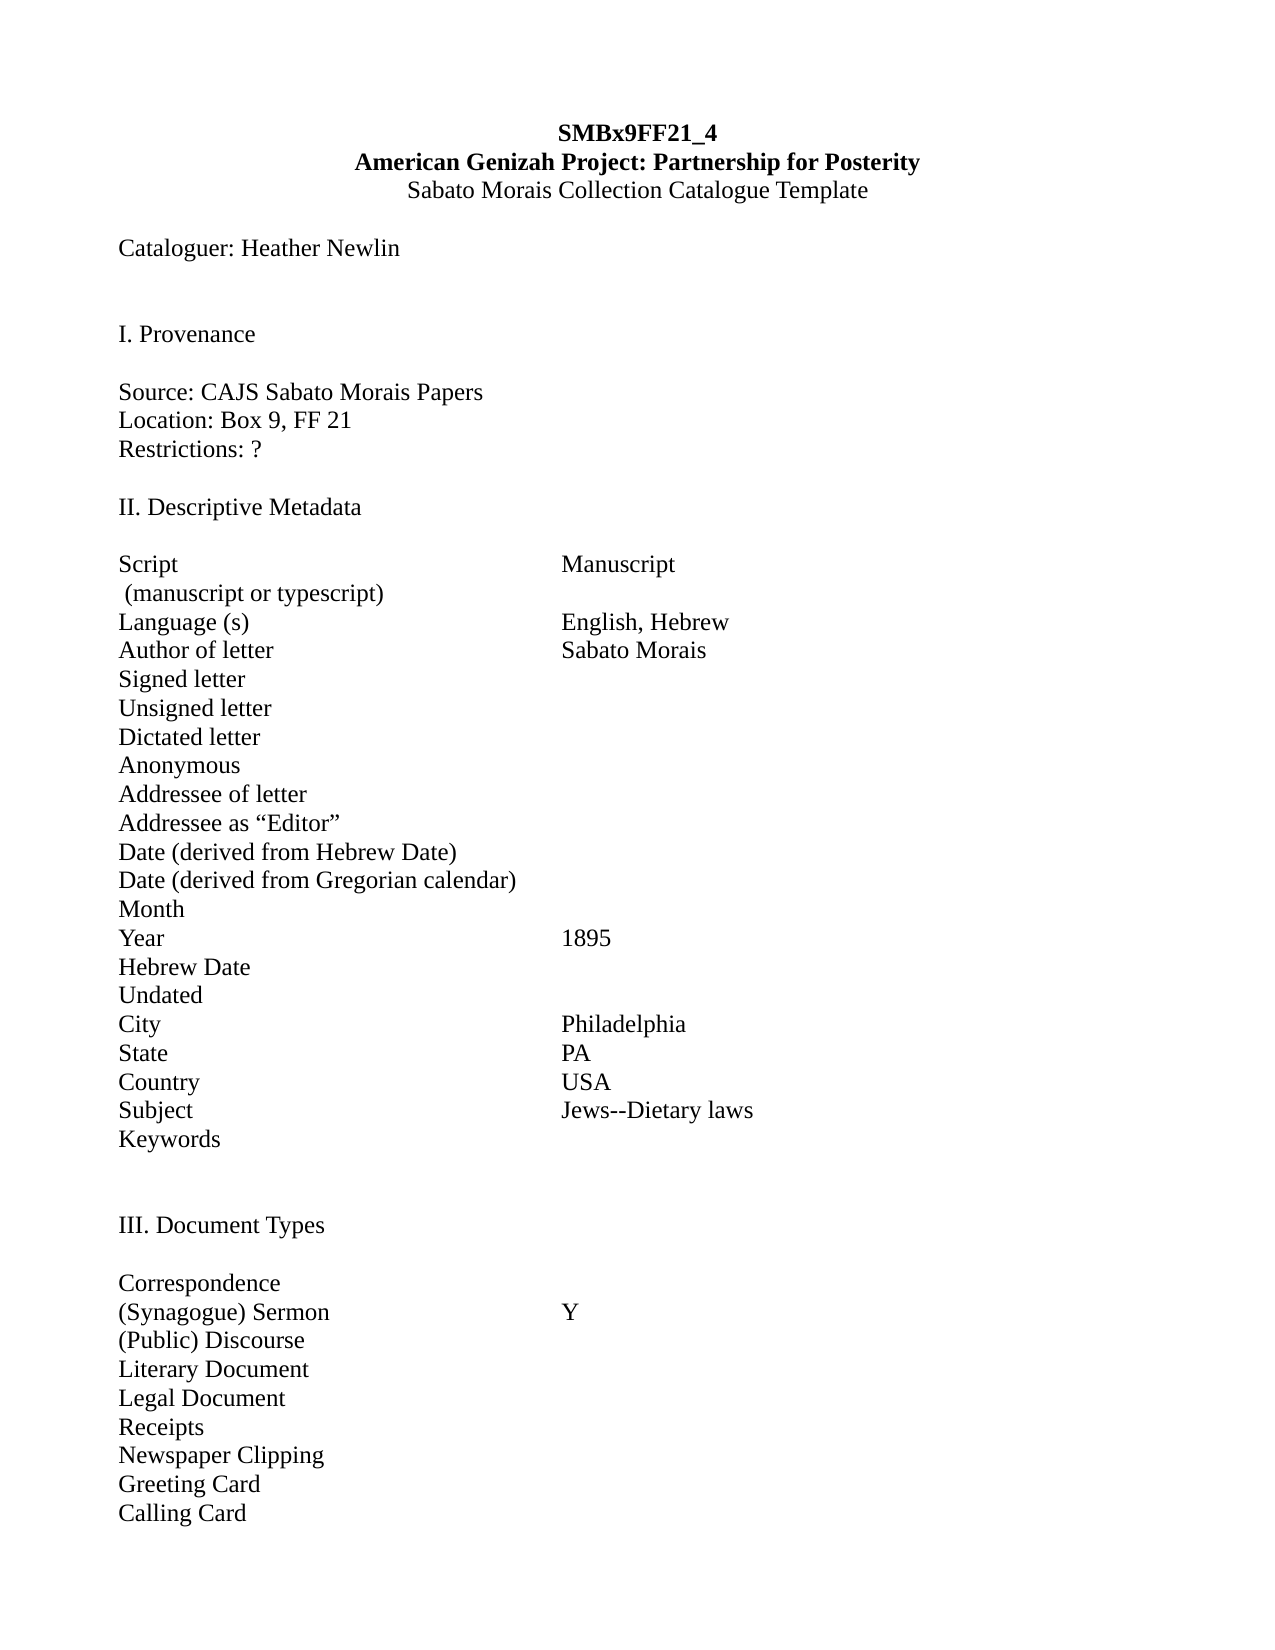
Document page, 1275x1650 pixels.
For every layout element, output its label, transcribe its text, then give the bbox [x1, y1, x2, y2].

text Greeting Card [118, 1469, 1157, 1498]
text Month [118, 894, 1157, 923]
text Country USA [118, 1067, 1157, 1096]
text (Public) Discourse [118, 1326, 1157, 1354]
text SMBx9FF21_4 [118, 118, 1157, 147]
text Hebrew Date [118, 952, 1157, 981]
text Receipts [118, 1412, 1157, 1441]
text Author of letter Sabato Morais [118, 636, 1157, 664]
text Calling Card [118, 1498, 1157, 1527]
text Legal Document [118, 1383, 1157, 1412]
text Sabato Morais Collection Catalogue Template [118, 176, 1157, 204]
text Keywords [118, 1124, 1157, 1153]
text Newspaper Clipping [118, 1441, 1157, 1469]
text Date (derived from Hebrew Date) [118, 837, 1157, 866]
text Undated [118, 981, 1157, 1009]
text Unsigned letter [118, 693, 1157, 722]
text (Synagogue) Sermon Y [118, 1297, 1157, 1326]
text II. Descriptive Metadata [118, 492, 1157, 521]
text Language (s) English, Hebrew [118, 607, 1157, 636]
text Dictated letter [118, 722, 1157, 751]
text State PA [118, 1038, 1157, 1067]
text Anonymous [118, 751, 1157, 779]
text Addressee of letter [118, 779, 1157, 808]
text Addressee as “Editor” [118, 808, 1157, 837]
text I. Provenance [118, 319, 1157, 348]
text III. Document Types [118, 1211, 1157, 1239]
text American Genizah Project: Partnership for Posterity [118, 147, 1157, 176]
text Year 1895 [118, 923, 1157, 952]
text Script Manuscript [118, 549, 1157, 578]
text Cataloguer: Heather Newlin [118, 233, 1157, 262]
text Literary Document [118, 1354, 1157, 1383]
text Signed letter [118, 664, 1157, 693]
text Subject Jews--Dietary laws [118, 1096, 1157, 1124]
text Source: CAJS Sabato Morais Papers [118, 377, 1157, 406]
text (manuscript or typescript) [118, 578, 1157, 607]
text City Philadelphia [118, 1009, 1157, 1038]
text Restrictions: ? [118, 434, 1157, 463]
text Location: Box 9, FF 21 [118, 406, 1157, 434]
text Correspondence [118, 1268, 1157, 1297]
text Date (derived from Gregorian calendar) [118, 866, 1157, 894]
